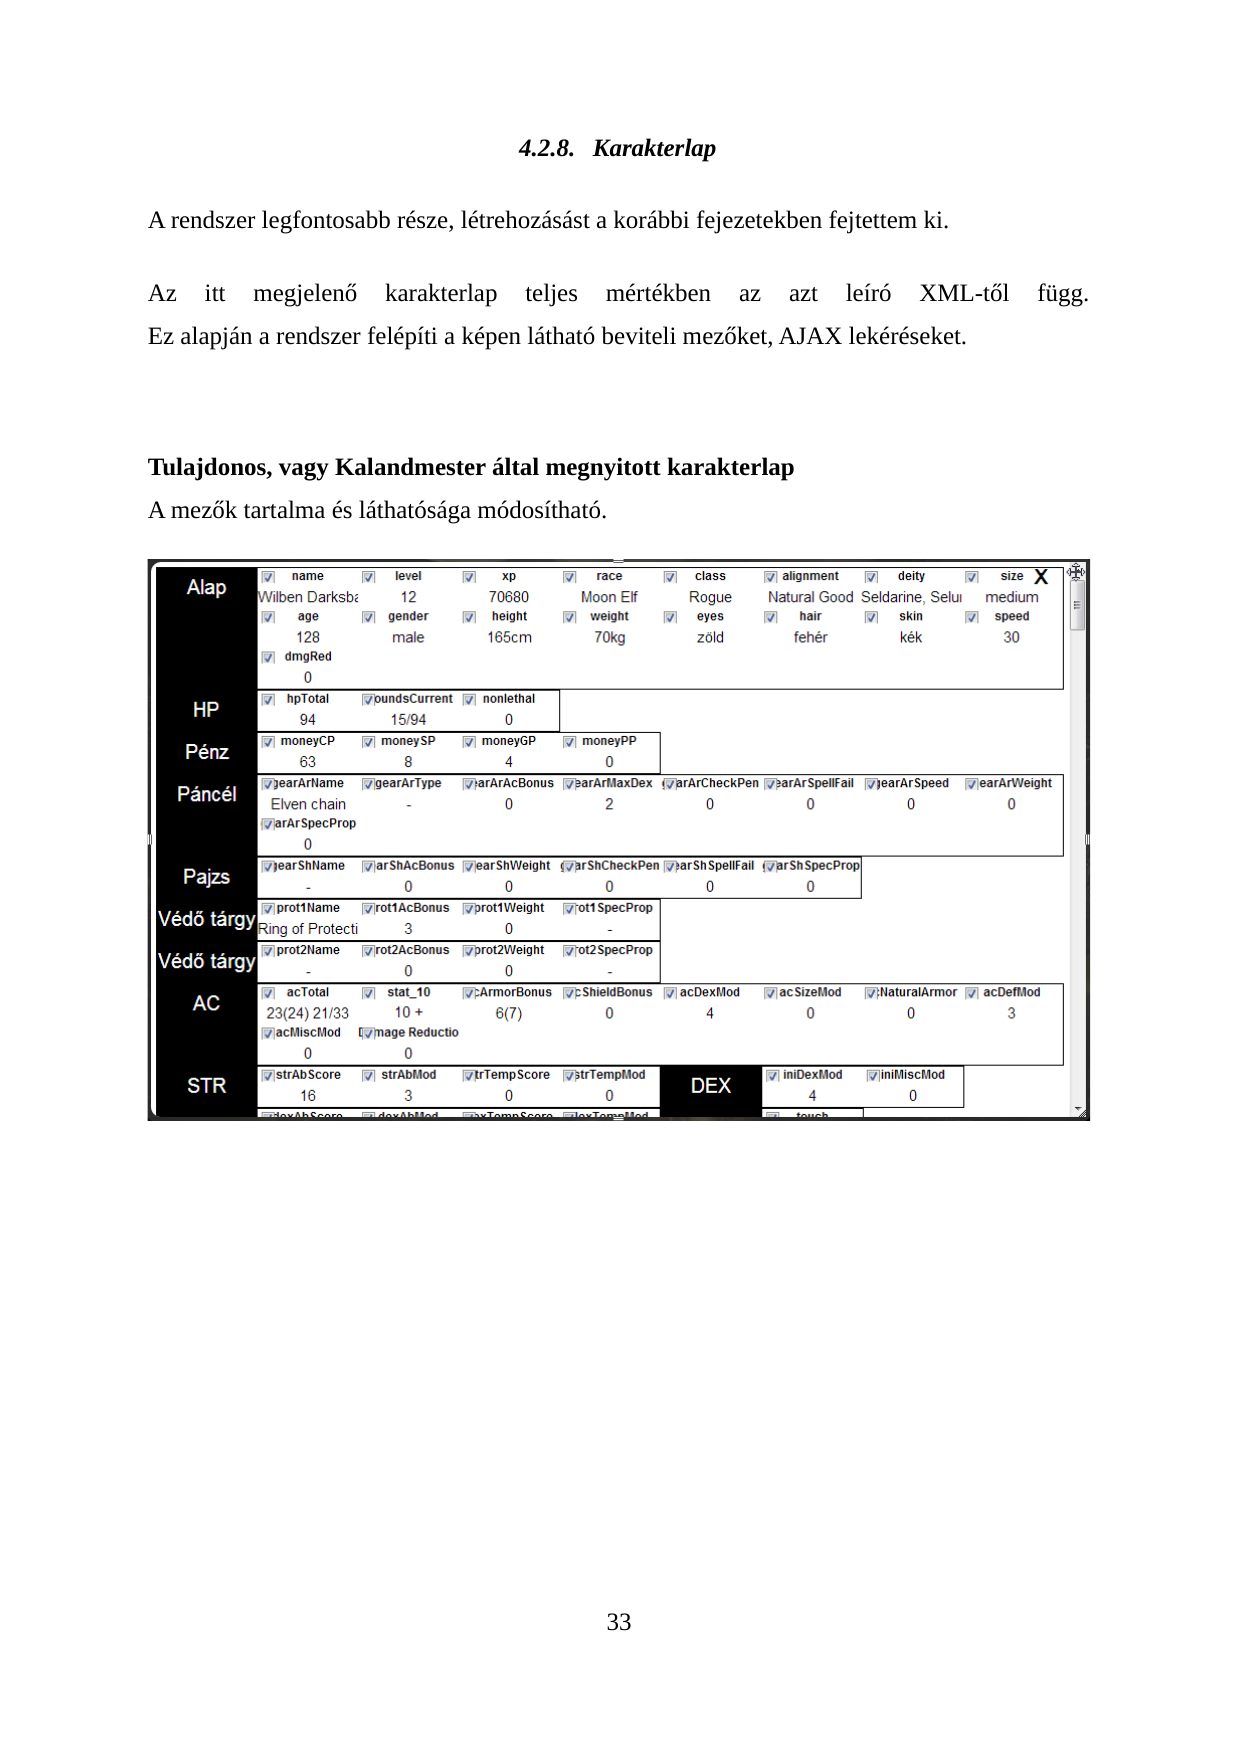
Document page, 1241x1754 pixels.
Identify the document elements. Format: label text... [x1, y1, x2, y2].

title A mezők tartalma és láthatósága módosítható. [148, 495, 1090, 524]
title A rendszer legfontosabb része, létrehozásást a korábbi fejezetekben fejtettem ki. [148, 206, 1090, 234]
title 4.2.8. Karakterlap [148, 133, 1090, 162]
picture [147, 559, 1091, 1121]
title Tulajdonos, vagy Kalandmester által megnyitott karakterlap [148, 452, 1090, 481]
title Az itt megjelenő karakterlap teljes mértékben az azt leíró XML-től függ. Ez alapján a rendszer felépíti a képen látható beviteli mezőket, AJAX lekéréseket. [148, 278, 1090, 350]
